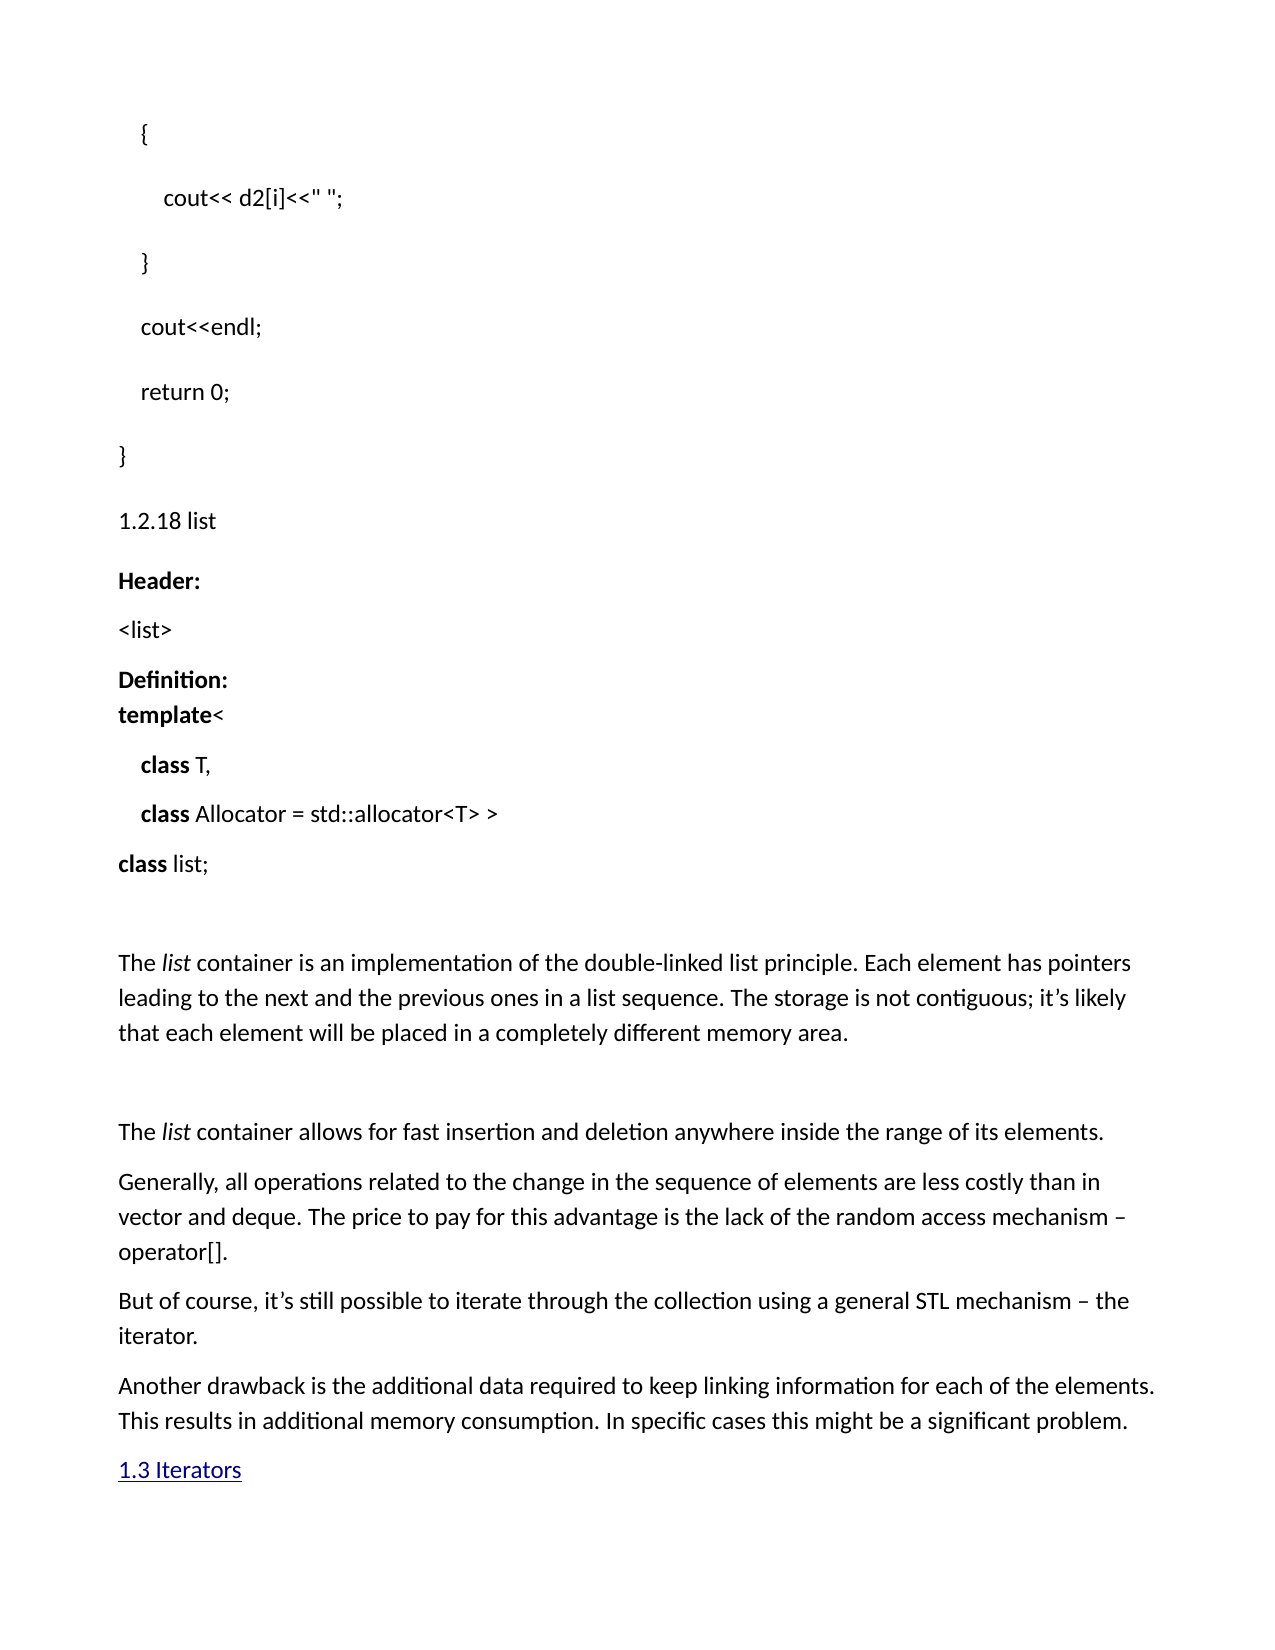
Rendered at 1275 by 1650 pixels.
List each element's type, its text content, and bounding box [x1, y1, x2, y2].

text Another drawback is the additional data required to keep linking information for each of the elements. This results in additional memory consumption. In specific cases this might be a significant problem. [118, 1370, 1157, 1436]
text Generally, all operations related to the change in the sequence of elements are less costly than in vector and deque. The price to pay for this advantage is the lack of the random access mechanism – operator[]. [118, 1166, 1157, 1266]
text 1.3 Iterators [118, 1454, 1157, 1485]
text The list container allows for fast insertion and deletion anywhere inside the range of its elements. [118, 1116, 1157, 1147]
text The list container is an implementation of the double-linked list principle. Each element has pointers leading to the next and the previous ones in a list sequence. The storage is not contiguous; it’s likely that each element will be placed in a completely different memory area. [118, 947, 1157, 1048]
text return 0; [118, 376, 1157, 407]
text class Allocator = std::allocator<T> > [118, 798, 1157, 829]
text } [118, 441, 1157, 471]
text class T, [118, 749, 1157, 779]
text cout<<endl; [118, 312, 1157, 342]
text } [118, 247, 1157, 278]
text Definition: template< [118, 664, 1157, 730]
text 1.2.18 list [118, 505, 1157, 536]
text class list; [118, 848, 1157, 878]
text But of course, it’s still possible to iterate through the collection using a general STL mechanism – the iterator. [118, 1285, 1157, 1351]
text Header: [118, 565, 1157, 596]
text { [118, 118, 1157, 149]
text <list> [118, 614, 1157, 645]
text cout<< d2[i]<<" "; [118, 183, 1157, 213]
